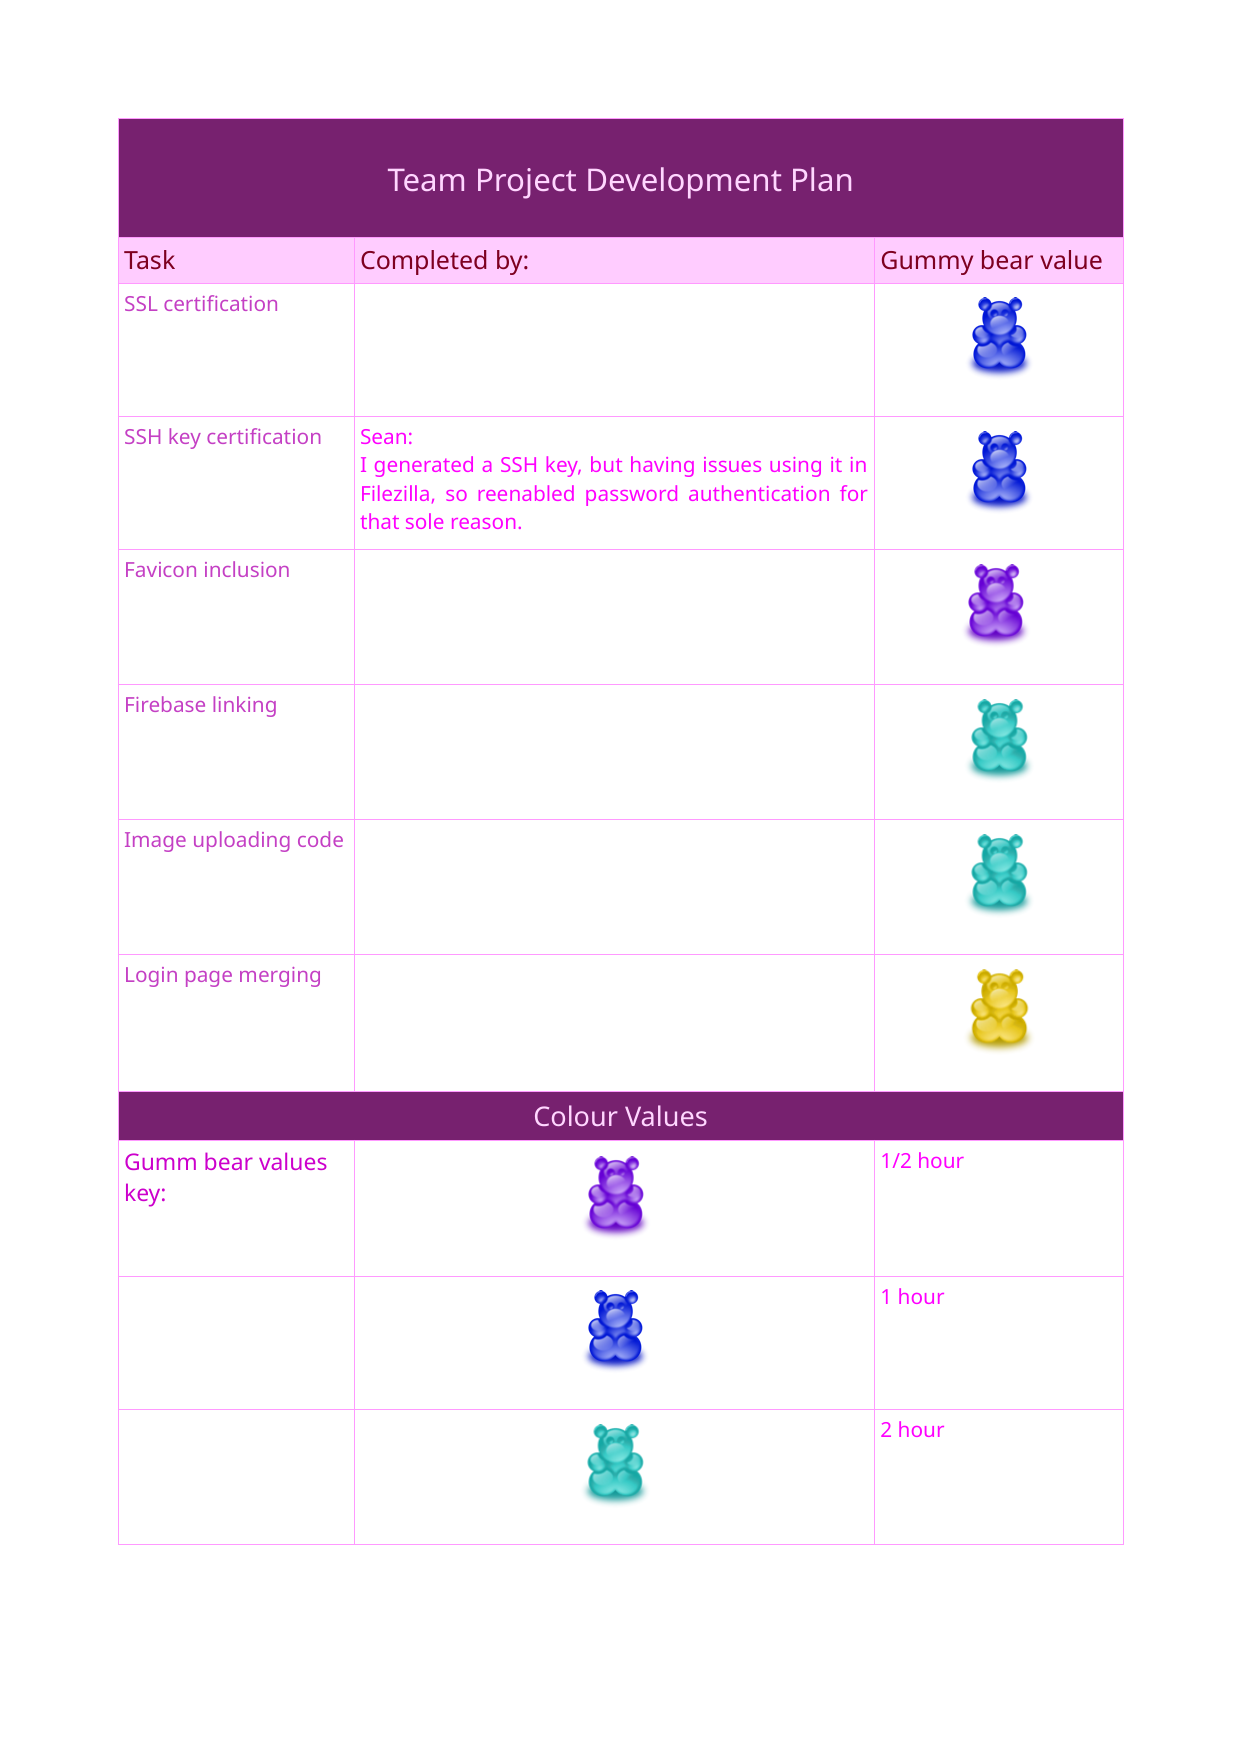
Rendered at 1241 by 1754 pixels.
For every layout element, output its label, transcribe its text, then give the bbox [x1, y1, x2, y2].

table_cell [355, 685, 874, 819]
table_cell [355, 1410, 874, 1544]
table_cell [355, 284, 874, 416]
picture [959, 825, 1038, 920]
picture [576, 1282, 653, 1375]
table_cell 1/2 hour [875, 1141, 1123, 1276]
table_cell Image uploading code [119, 820, 354, 954]
table_cell [355, 1141, 874, 1276]
picture [575, 1415, 653, 1510]
table_cell 1 hour [875, 1277, 1123, 1409]
picture [960, 288, 1037, 382]
picture [960, 422, 1037, 516]
picture [959, 690, 1038, 785]
picture [956, 555, 1034, 650]
table_cell [355, 955, 874, 1091]
table_cell Sean: I generated a SSH key, but having issues using it in Filezilla, so reenabled password authentication for that sole reason. [355, 417, 874, 549]
table_cell Gumm bear values key: [119, 1141, 354, 1276]
table_cell [355, 820, 874, 954]
picture [576, 1147, 654, 1242]
table_cell SSL certification [119, 284, 354, 416]
table_cell Colour Values [119, 1092, 1123, 1140]
table_header Team Project Development Plan [119, 119, 1123, 237]
picture [958, 960, 1039, 1057]
table_cell Task [119, 238, 354, 283]
table_cell [875, 955, 1123, 1091]
table_cell Login page merging [119, 955, 354, 1091]
table_cell [875, 417, 1123, 549]
table_cell 2 hour [875, 1410, 1123, 1544]
table_cell [119, 1410, 354, 1544]
table_cell [119, 1277, 354, 1409]
table_cell [875, 685, 1123, 819]
table_cell SSH key certification [119, 417, 354, 549]
table_cell [875, 820, 1123, 954]
table_cell Favicon inclusion [119, 550, 354, 684]
table_cell Firebase linking [119, 685, 354, 819]
table_cell Completed by: [355, 238, 874, 283]
table_cell [875, 550, 1123, 684]
table_cell Gummy bear value [875, 238, 1123, 283]
table_cell [355, 1277, 874, 1409]
table_cell [355, 550, 874, 684]
table_cell [875, 284, 1123, 416]
